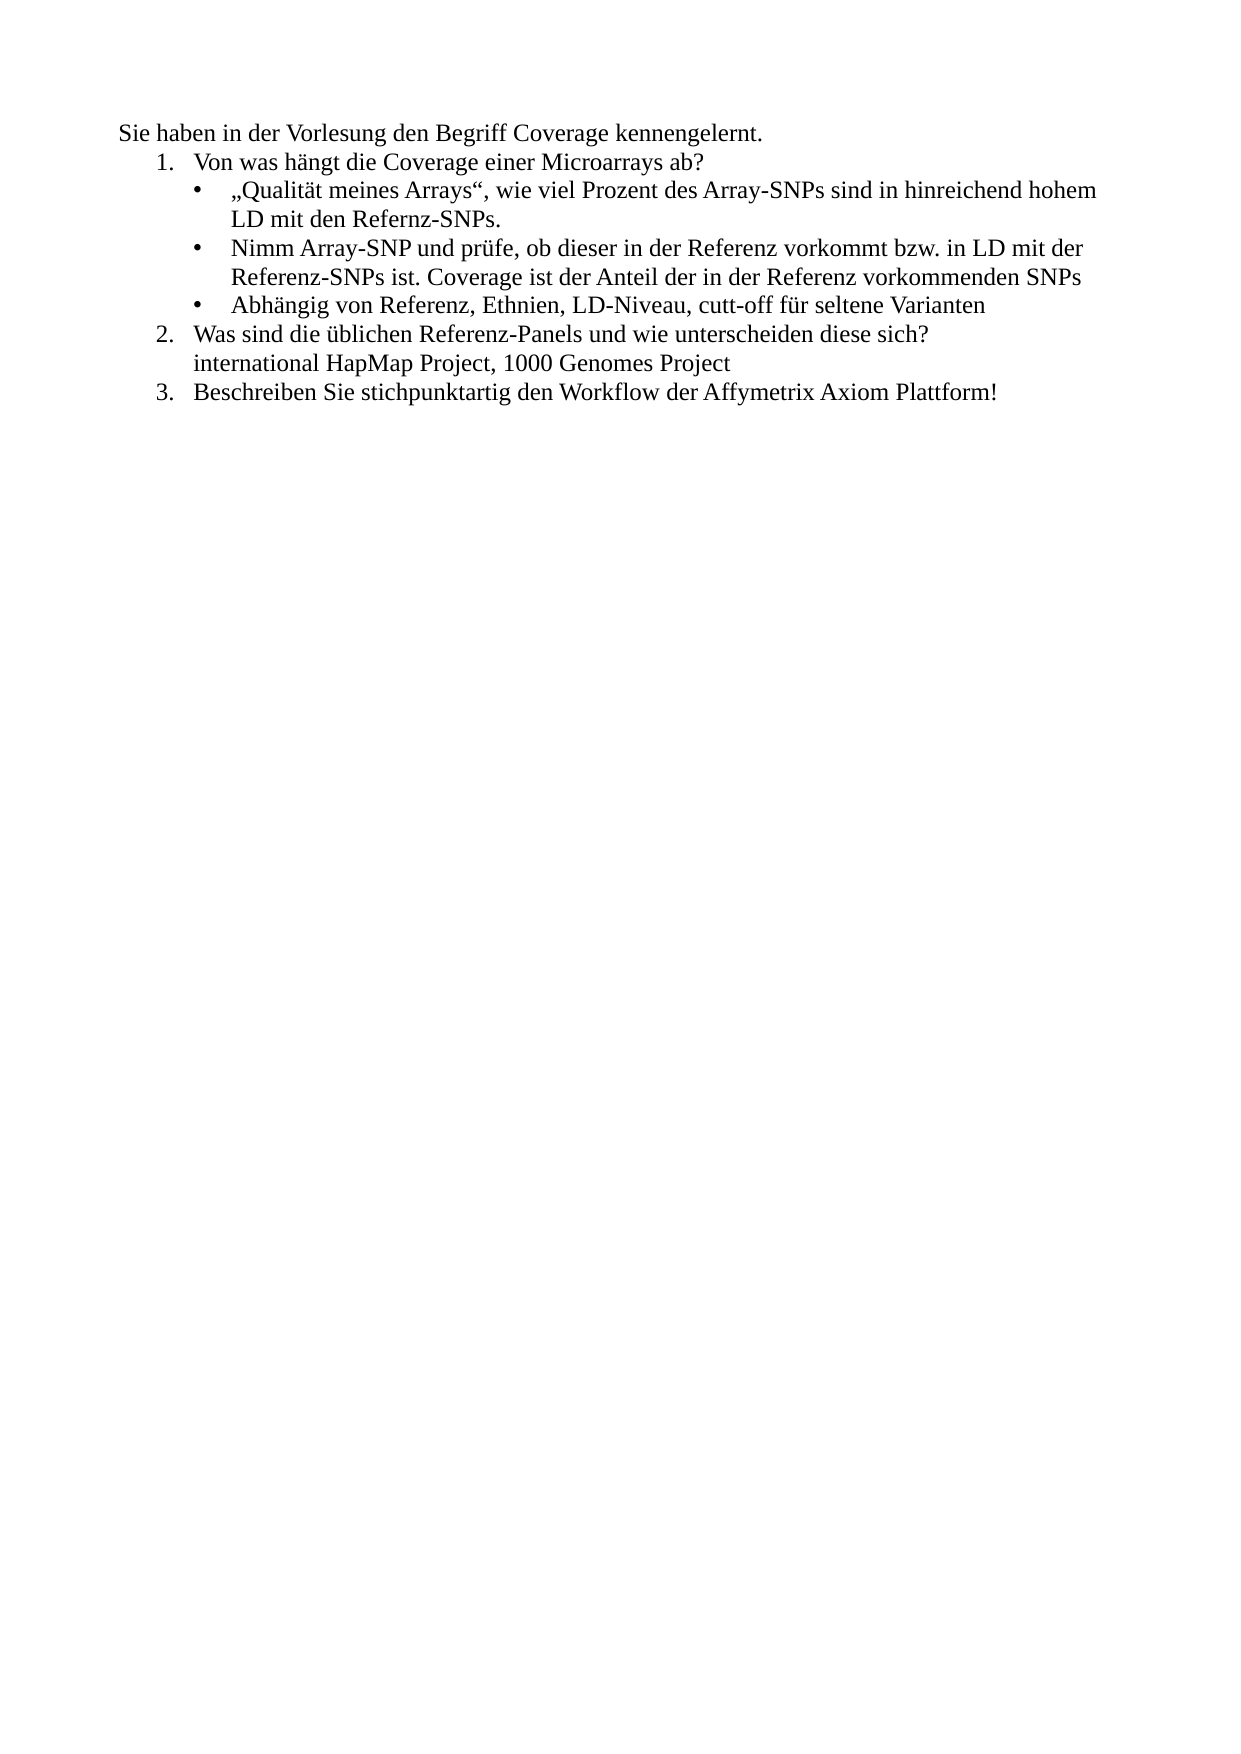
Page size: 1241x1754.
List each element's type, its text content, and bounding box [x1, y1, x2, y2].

list Was sind die üblichen Referenz-Panels und wie unterscheiden diese sich? [156, 319, 1122, 348]
list international HapMap Project, 1000 Genomes Project [156, 348, 1122, 377]
list Beschreiben Sie stichpunktartig den Workflow der Affymetrix Axiom Plattform! [156, 377, 1122, 406]
list Abhängig von Referenz, Ethnien, LD-Niveau, cutt-off für seltene Varianten [193, 291, 1122, 319]
list „Qualität meines Arrays“, wie viel Prozent des Array-SNPs sind in hinreichend hohem LD mit den Refernz-SNPs. [193, 176, 1122, 233]
text Sie haben in der Vorlesung den Begriff Coverage kennengelernt. [118, 118, 1122, 147]
list Nimm Array-SNP und prüfe, ob dieser in der Referenz vorkommt bzw. in LD mit der Referenz-SNPs ist. Coverage ist der Anteil der in der Referenz vorkommenden SNPs [193, 233, 1122, 291]
list Von was hängt die Coverage einer Microarrays ab? [156, 147, 1122, 176]
